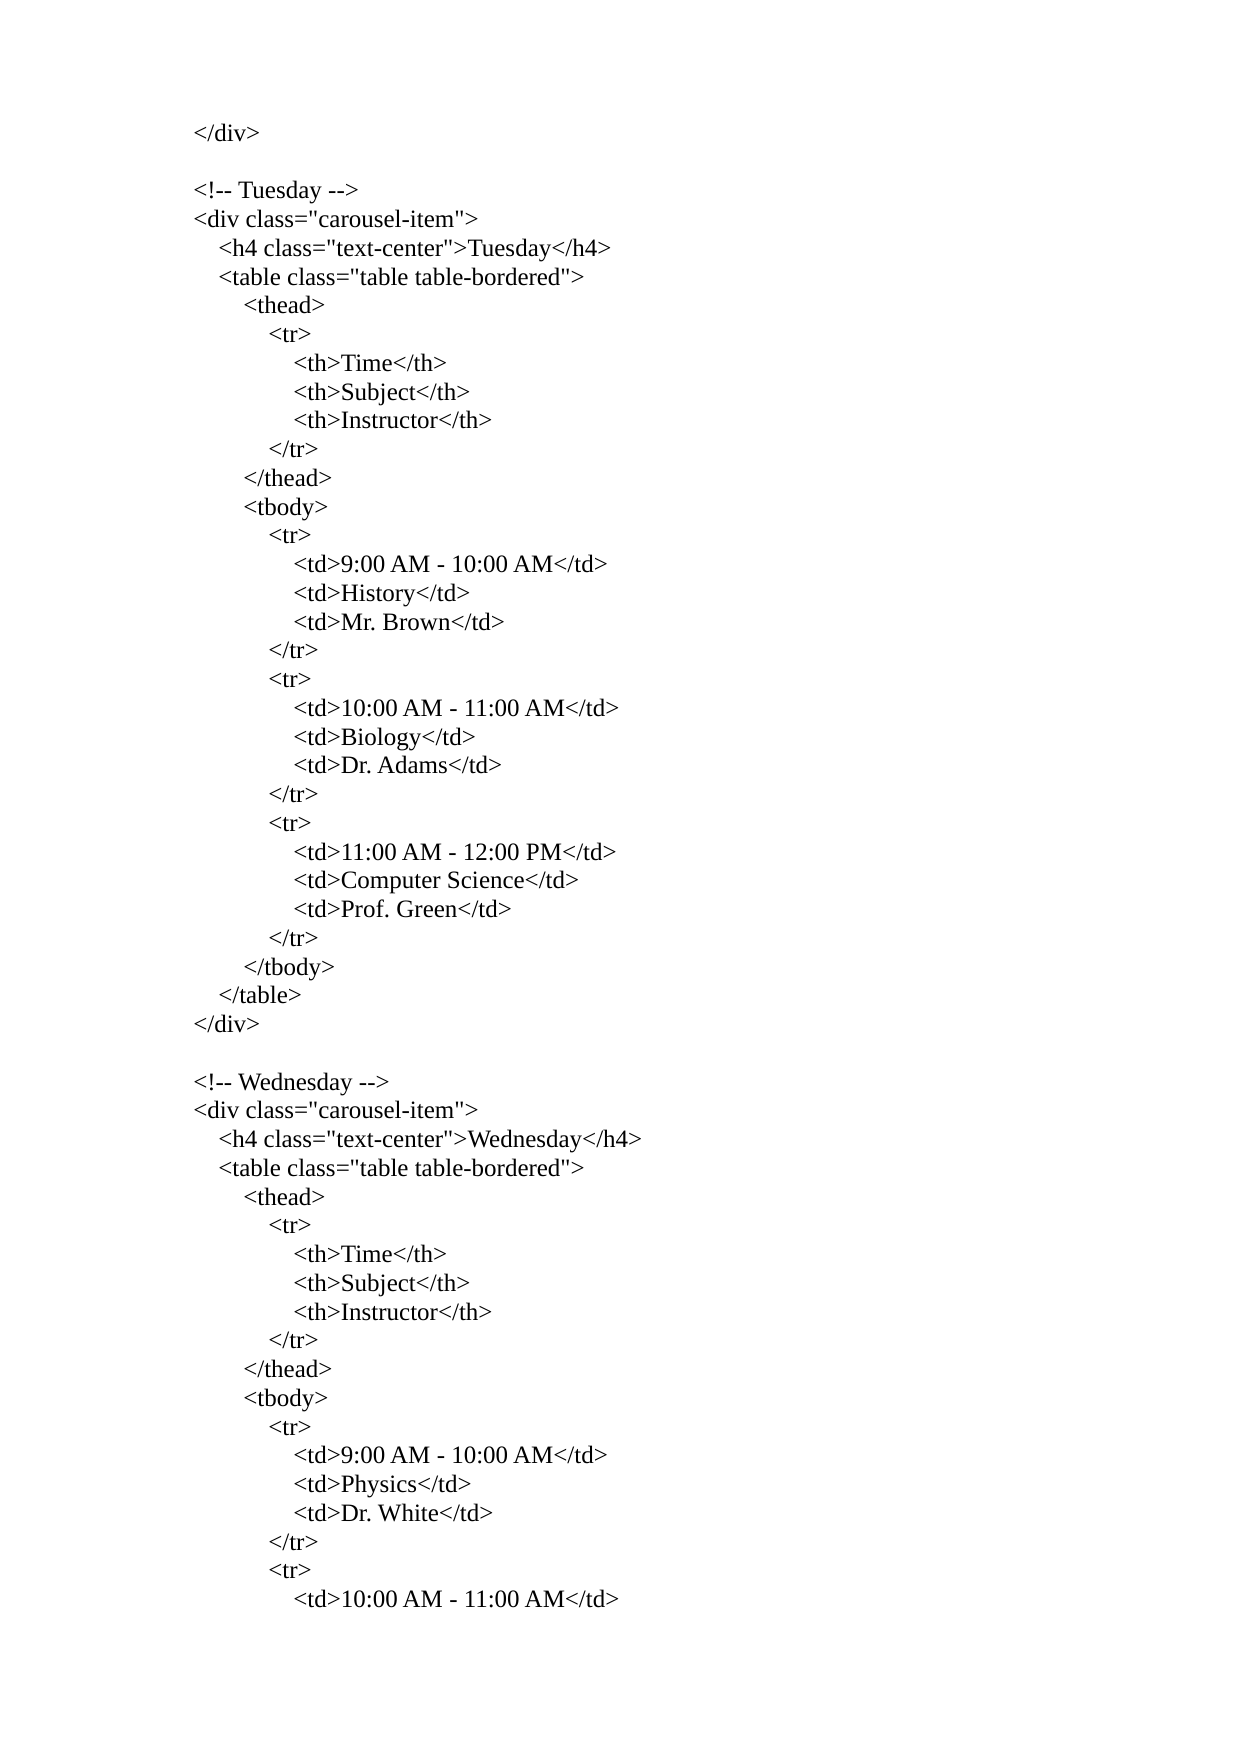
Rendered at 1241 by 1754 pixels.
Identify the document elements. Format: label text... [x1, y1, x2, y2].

text </tr> [118, 434, 1122, 463]
text <!-- Wednesday --> [118, 1067, 1122, 1096]
text <tr> [118, 521, 1122, 549]
text </tbody> [118, 952, 1122, 981]
text <table class="table table-bordered"> [118, 262, 1122, 291]
text </tr> [118, 1326, 1122, 1354]
text </tr> [118, 636, 1122, 664]
text <tr> [118, 319, 1122, 348]
text </tr> [118, 779, 1122, 808]
text <td>9:00 AM - 10:00 AM</td> [118, 1441, 1122, 1469]
text <td>Dr. Adams</td> [118, 751, 1122, 779]
text <td>10:00 AM - 11:00 AM</td> [118, 1584, 1122, 1613]
text </tr> [118, 923, 1122, 952]
text </table> [118, 981, 1122, 1009]
text <th>Instructor</th> [118, 1297, 1122, 1326]
text <tr> [118, 1556, 1122, 1584]
text <td>Mr. Brown</td> [118, 607, 1122, 636]
text <td>Dr. White</td> [118, 1498, 1122, 1527]
text <th>Time</th> [118, 348, 1122, 377]
text </div> [118, 1009, 1122, 1038]
text <td>11:00 AM - 12:00 PM</td> [118, 837, 1122, 866]
text <th>Time</th> [118, 1239, 1122, 1268]
text <!-- Tuesday --> [118, 176, 1122, 204]
text <tbody> [118, 1383, 1122, 1412]
text <td>History</td> [118, 578, 1122, 607]
text <div class="carousel-item"> [118, 1096, 1122, 1124]
text <tr> [118, 1211, 1122, 1239]
text <thead> [118, 1182, 1122, 1211]
text <h4 class="text-center">Wednesday</h4> [118, 1124, 1122, 1153]
text <th>Subject</th> [118, 377, 1122, 406]
text <td>Prof. Green</td> [118, 894, 1122, 923]
text </tr> [118, 1527, 1122, 1556]
text <th>Subject</th> [118, 1268, 1122, 1297]
text <thead> [118, 291, 1122, 319]
text <td>Physics</td> [118, 1469, 1122, 1498]
text <td>Biology</td> [118, 722, 1122, 751]
text <h4 class="text-center">Tuesday</h4> [118, 233, 1122, 262]
text <td>10:00 AM - 11:00 AM</td> [118, 693, 1122, 722]
text </div> [118, 118, 1122, 147]
text <tr> [118, 808, 1122, 837]
text <th>Instructor</th> [118, 406, 1122, 434]
text <td>Computer Science</td> [118, 866, 1122, 894]
text <tr> [118, 1412, 1122, 1441]
text <td>9:00 AM - 10:00 AM</td> [118, 549, 1122, 578]
text <div class="carousel-item"> [118, 204, 1122, 233]
text <tbody> [118, 492, 1122, 521]
text <table class="table table-bordered"> [118, 1153, 1122, 1182]
text </thead> [118, 1354, 1122, 1383]
text </thead> [118, 463, 1122, 492]
text <tr> [118, 664, 1122, 693]
